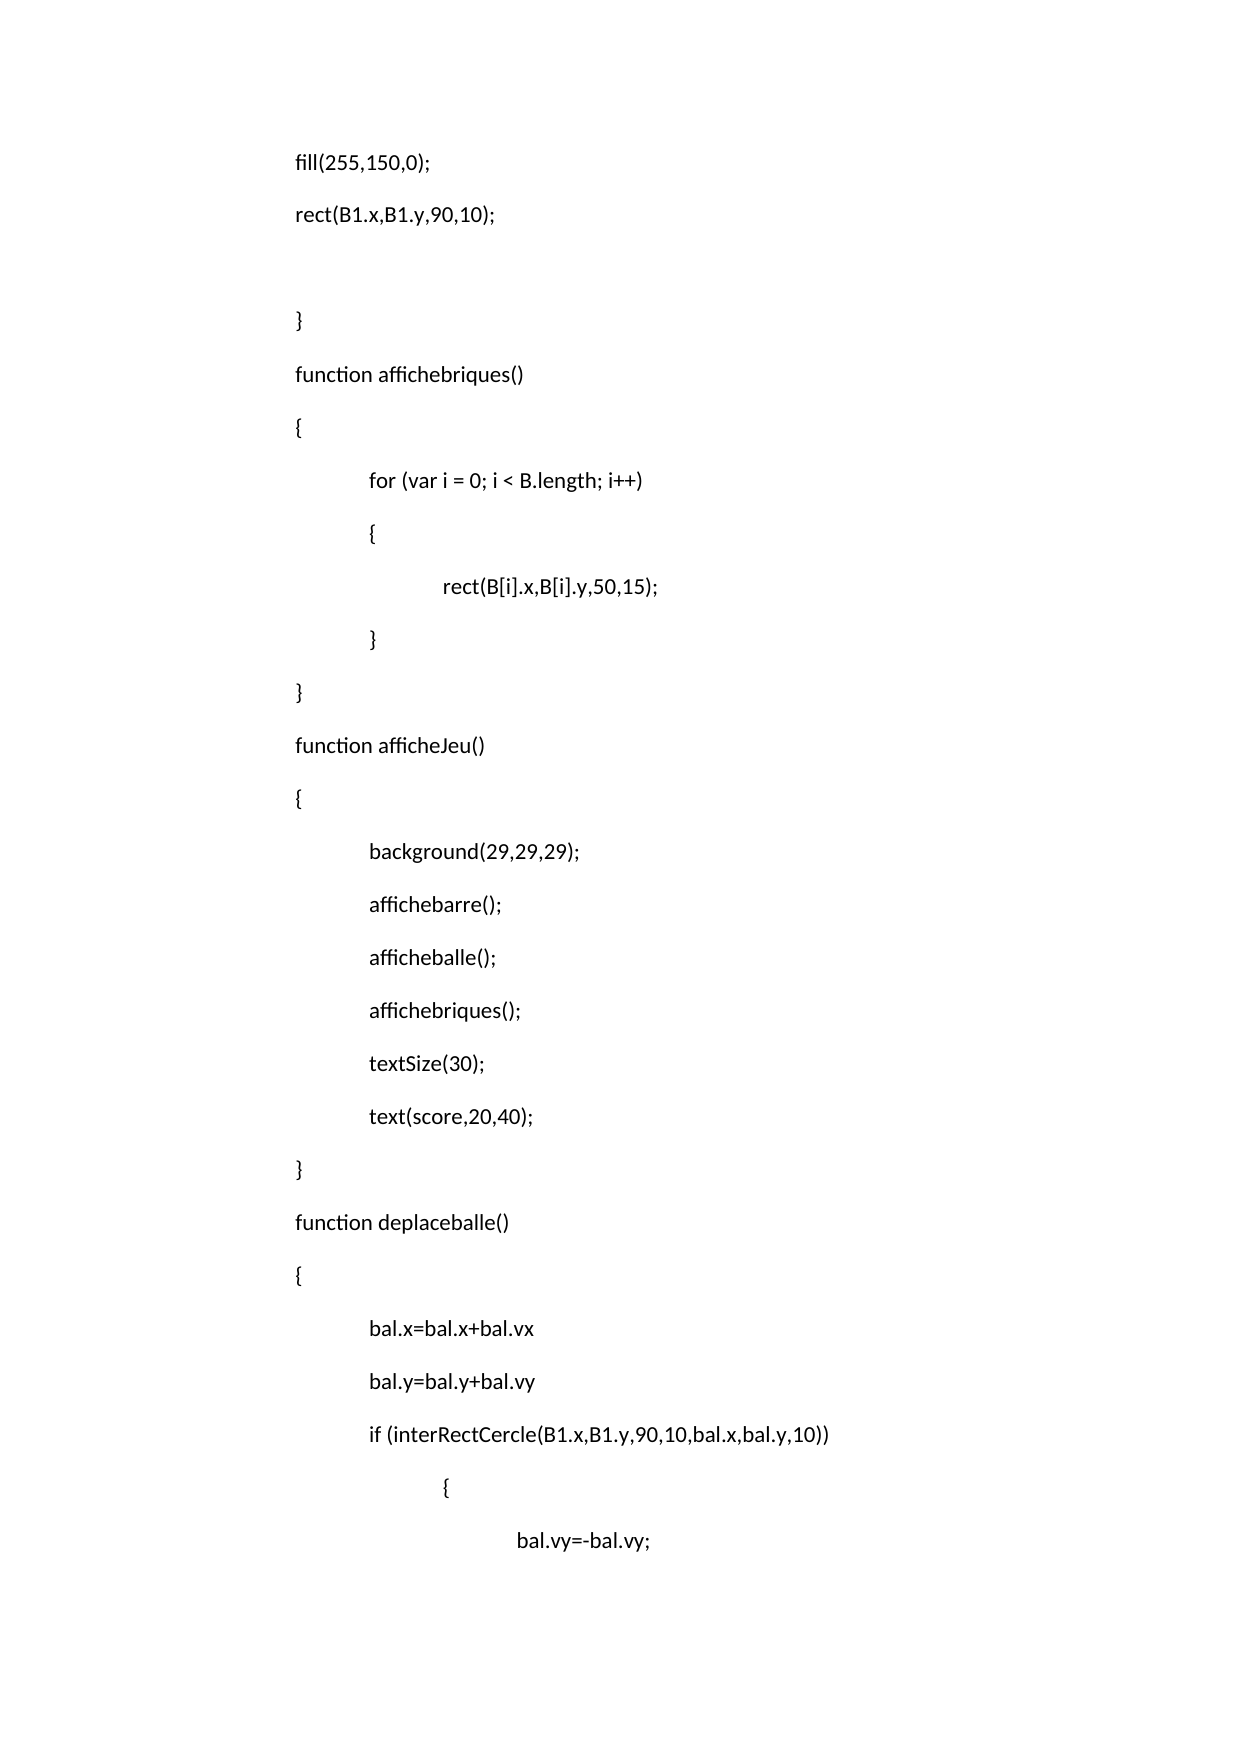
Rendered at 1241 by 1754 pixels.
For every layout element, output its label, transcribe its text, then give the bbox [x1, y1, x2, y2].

text affichebriques(); [148, 996, 1093, 1024]
text afficheballe(); [148, 943, 1093, 971]
text text(score,20,40); [148, 1102, 1093, 1130]
text if (interRectCercle(B1.x,B1.y,90,10,bal.x,bal.y,10)) [148, 1420, 1093, 1448]
text bal.x=bal.x+bal.vx [148, 1314, 1093, 1342]
text { [148, 784, 1093, 812]
text affichebarre(); [148, 890, 1093, 918]
text } [148, 678, 1093, 706]
text { [148, 413, 1093, 441]
text textSize(30); [148, 1049, 1093, 1077]
text bal.y=bal.y+bal.vy [148, 1367, 1093, 1395]
text background(29,29,29); [148, 837, 1093, 865]
text } [148, 307, 1093, 335]
text bal.vy=-bal.vy; [148, 1526, 1093, 1554]
text rect(B1.x,B1.y,90,10); [148, 201, 1093, 229]
text { [148, 1261, 1093, 1289]
text { [148, 519, 1093, 547]
text rect(B[i].x,B[i].y,50,15); [148, 572, 1093, 600]
text } [148, 625, 1093, 653]
text function afficheJeu() [148, 731, 1093, 759]
text function affichebriques() [148, 360, 1093, 388]
text fill(255,150,0); [148, 148, 1093, 176]
text { [148, 1473, 1093, 1501]
text function deplaceballe() [148, 1208, 1093, 1236]
text for (var i = 0; i < B.length; i++) [148, 466, 1093, 494]
text } [148, 1155, 1093, 1183]
